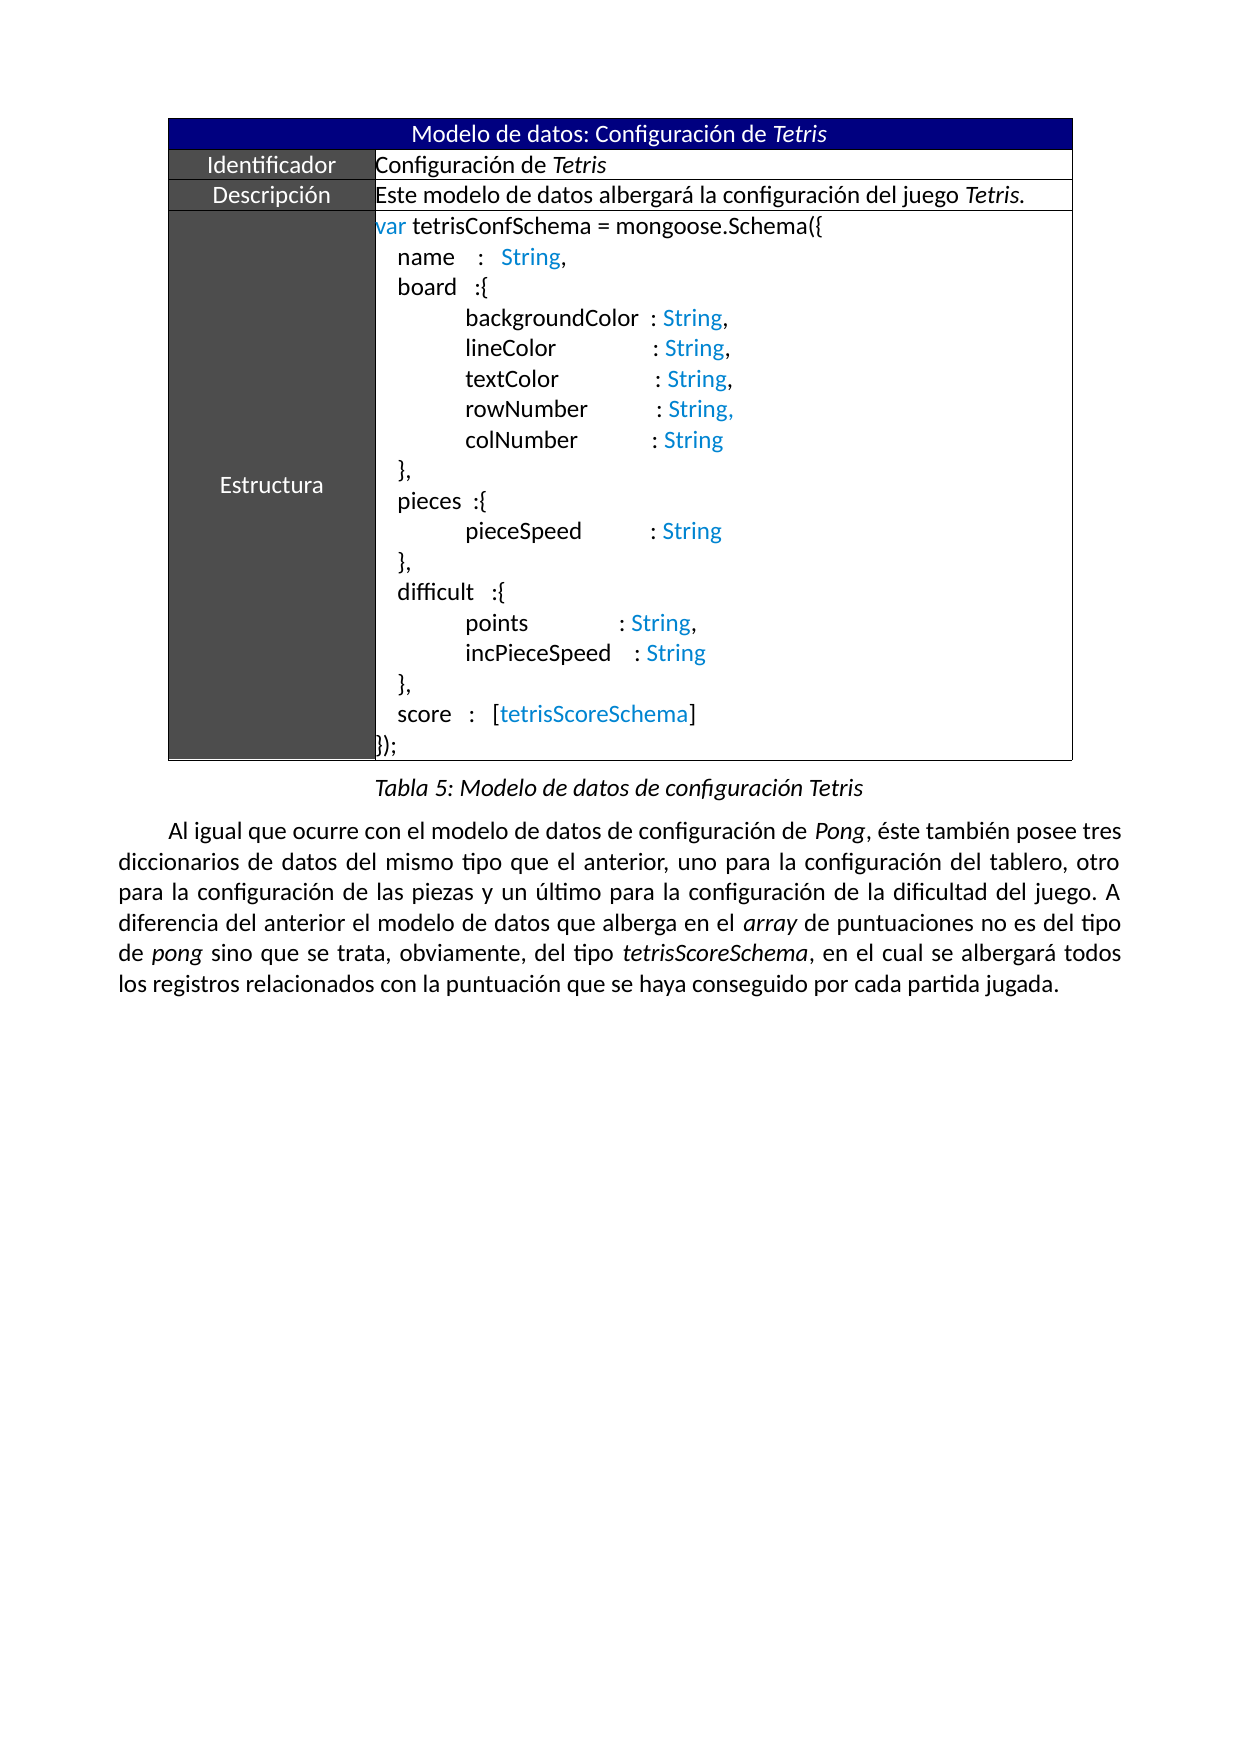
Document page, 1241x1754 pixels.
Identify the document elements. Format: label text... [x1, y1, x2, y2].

table_cell Configuración de Tetris [376, 150, 1072, 179]
table_cell Estructura [169, 211, 375, 759]
table_cell Este modelo de datos albergará la configuración del juego Tetris. [376, 180, 1072, 210]
table_cell var tetrisConfSchema = mongoose.Schema({ name : String, board :{ backgroundColor : String, lineColor : String, textColor : String, rowNumber : String, colNumber : String }, pieces :{ pieceSpeed : String }, difficult :{ points : String, incPieceSpeed : String }, score : [tetrisScoreSchema] }); [376, 211, 1072, 759]
text Tabla 5: Modelo de datos de configuración Tetris [118, 772, 1122, 803]
table_cell Identificador [169, 150, 375, 179]
table_header Modelo de datos: Configuración de Tetris [169, 119, 1072, 149]
table_cell Descripción [169, 180, 375, 210]
text Al igual que ocurre con el modelo de datos de configuración de Pong, éste también posee tres diccionarios de datos del mismo tipo que el anterior, uno para la configuración del tablero, otro para la configuración de las piezas y un último para la configuración de la dificultad del juego. A diferencia del anterior el modelo de datos que alberga en el array de puntuaciones no es del tipo de pong sino que se trata, obviamente, del tipo tetrisScoreSchema, en el cual se albergará todos los registros relacionados con la puntuación que se haya conseguido por cada partida jugada. [118, 815, 1122, 998]
